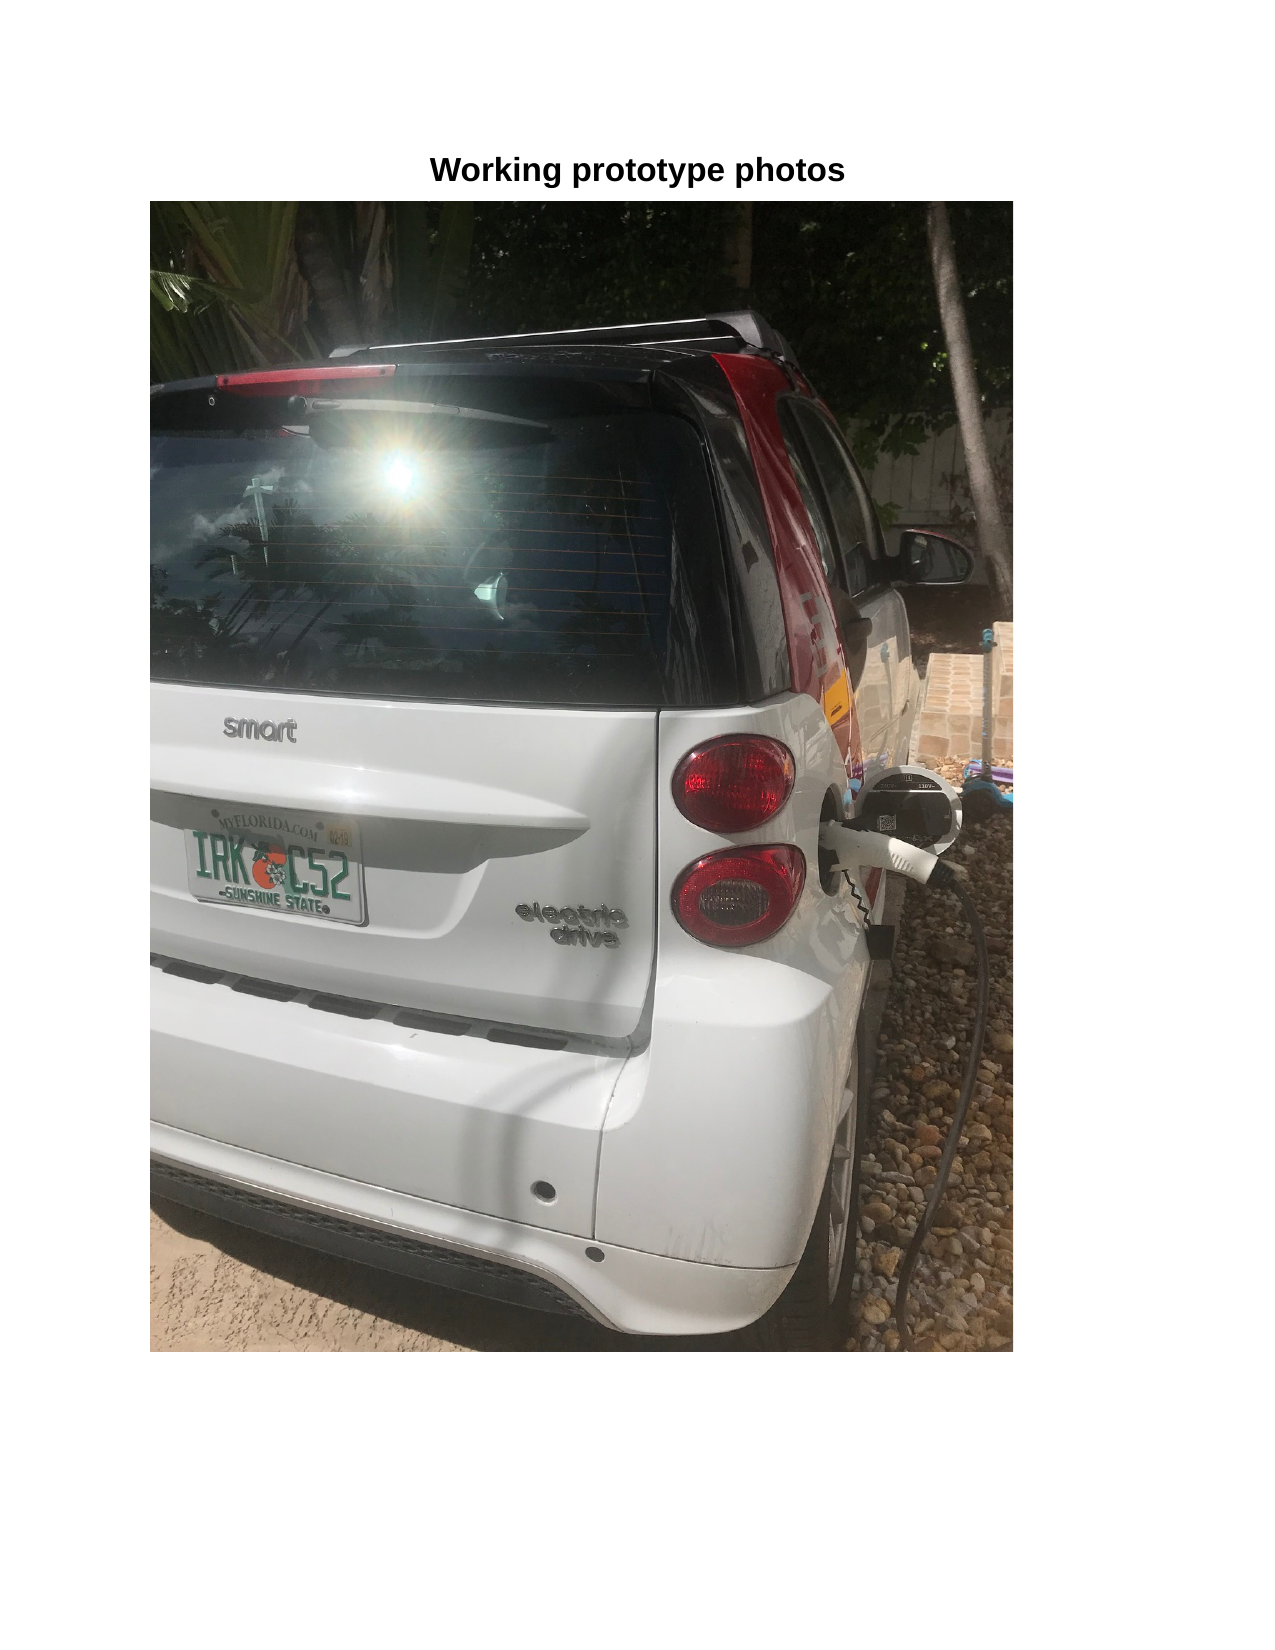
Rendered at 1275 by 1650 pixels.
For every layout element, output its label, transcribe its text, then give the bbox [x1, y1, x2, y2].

subtitle Working prototype photos [150, 150, 1125, 188]
picture [150, 201, 1014, 1352]
